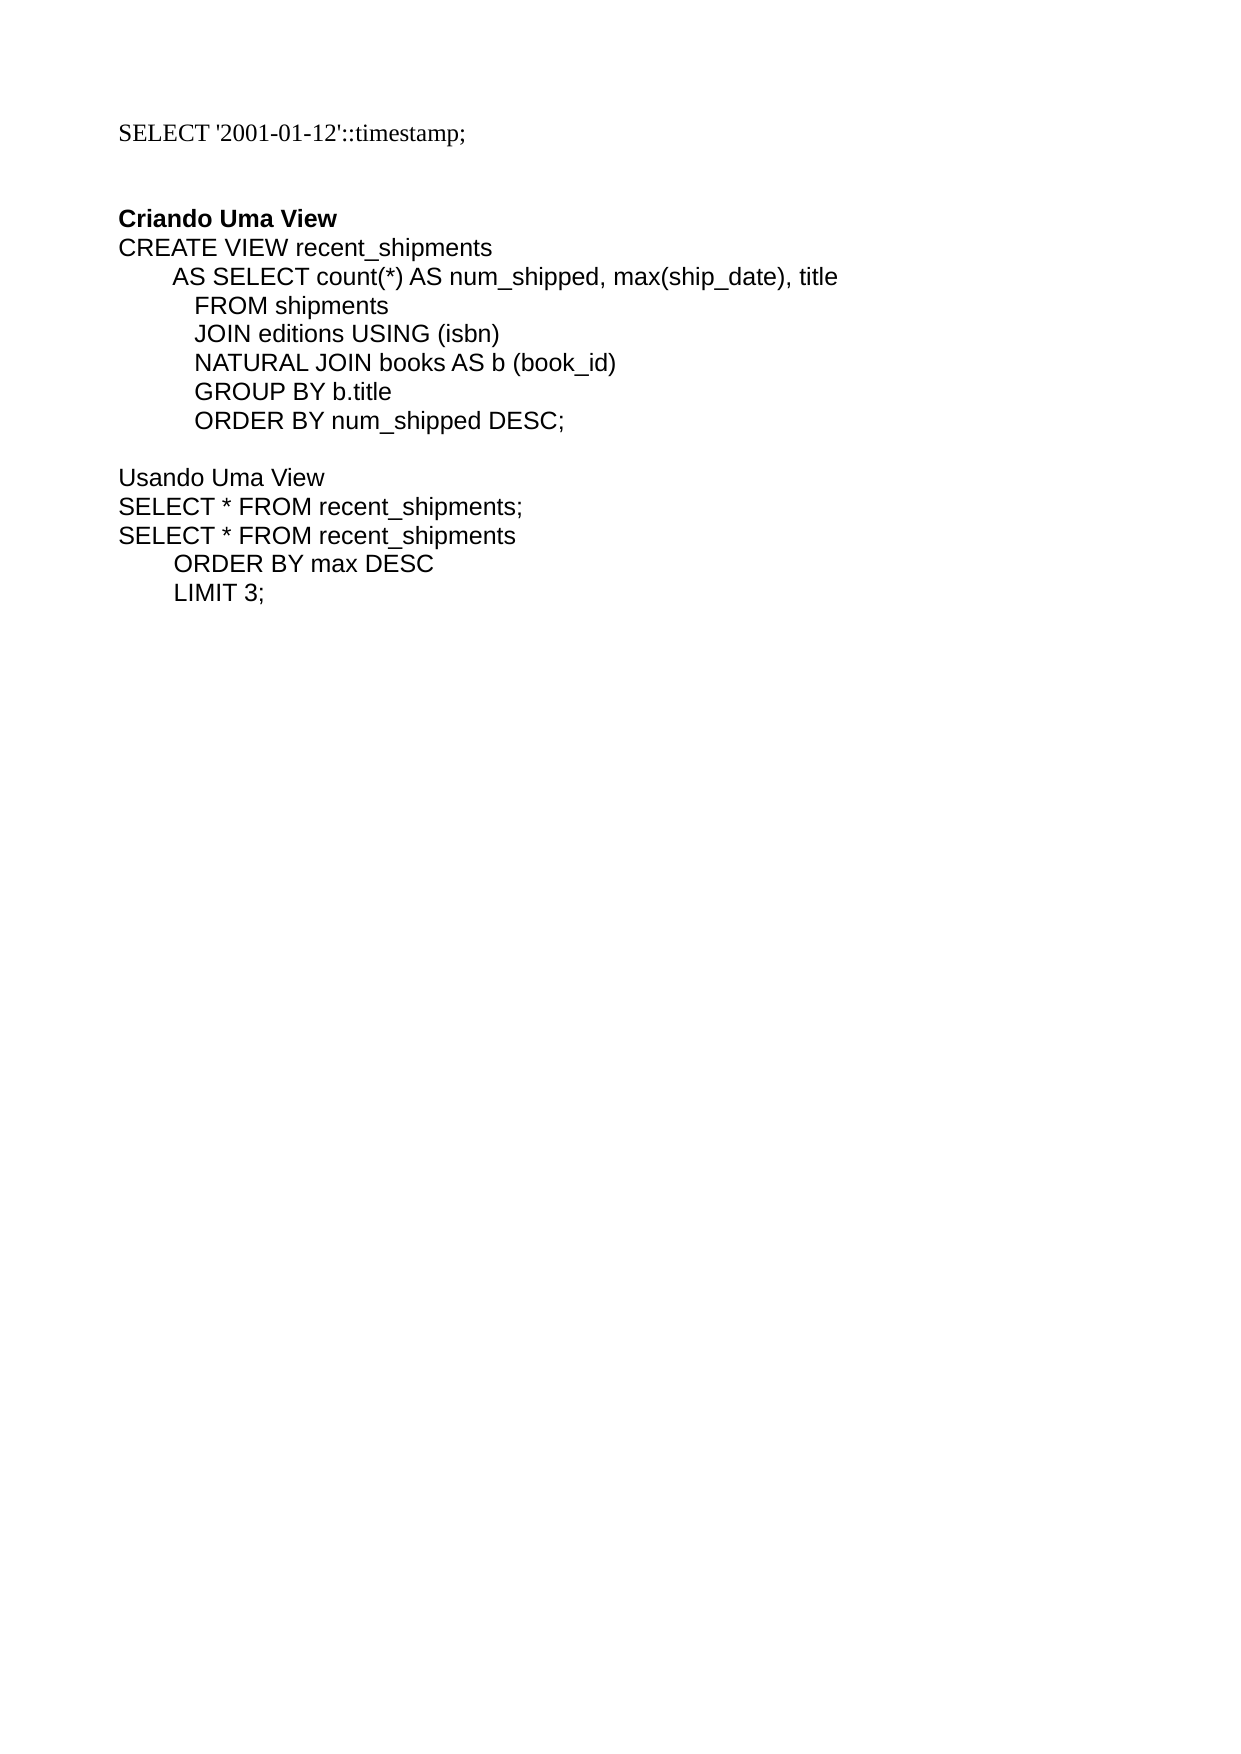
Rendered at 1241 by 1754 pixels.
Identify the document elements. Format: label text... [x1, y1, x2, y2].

text GROUP BY b.title [118, 377, 1122, 406]
text ORDER BY num_shipped DESC; [118, 406, 1122, 434]
text AS SELECT count(*) AS num_shipped, max(ship_date), title [118, 262, 1122, 291]
text NATURAL JOIN books AS b (book_id) [118, 348, 1122, 377]
text FROM shipments [118, 291, 1122, 319]
text JOIN editions USING (isbn) [118, 319, 1122, 348]
text CREATE VIEW recent_shipments [118, 233, 1122, 262]
text SELECT * FROM recent_shipments; [118, 492, 1122, 521]
text LIMIT 3; [118, 578, 1122, 607]
text SELECT * FROM recent_shipments [118, 521, 1122, 549]
text Criando Uma View [118, 204, 1122, 233]
text ORDER BY max DESC [118, 549, 1122, 578]
text SELECT '2001-01-12'::timestamp; [118, 118, 1122, 147]
text Usando Uma View [118, 463, 1122, 492]
